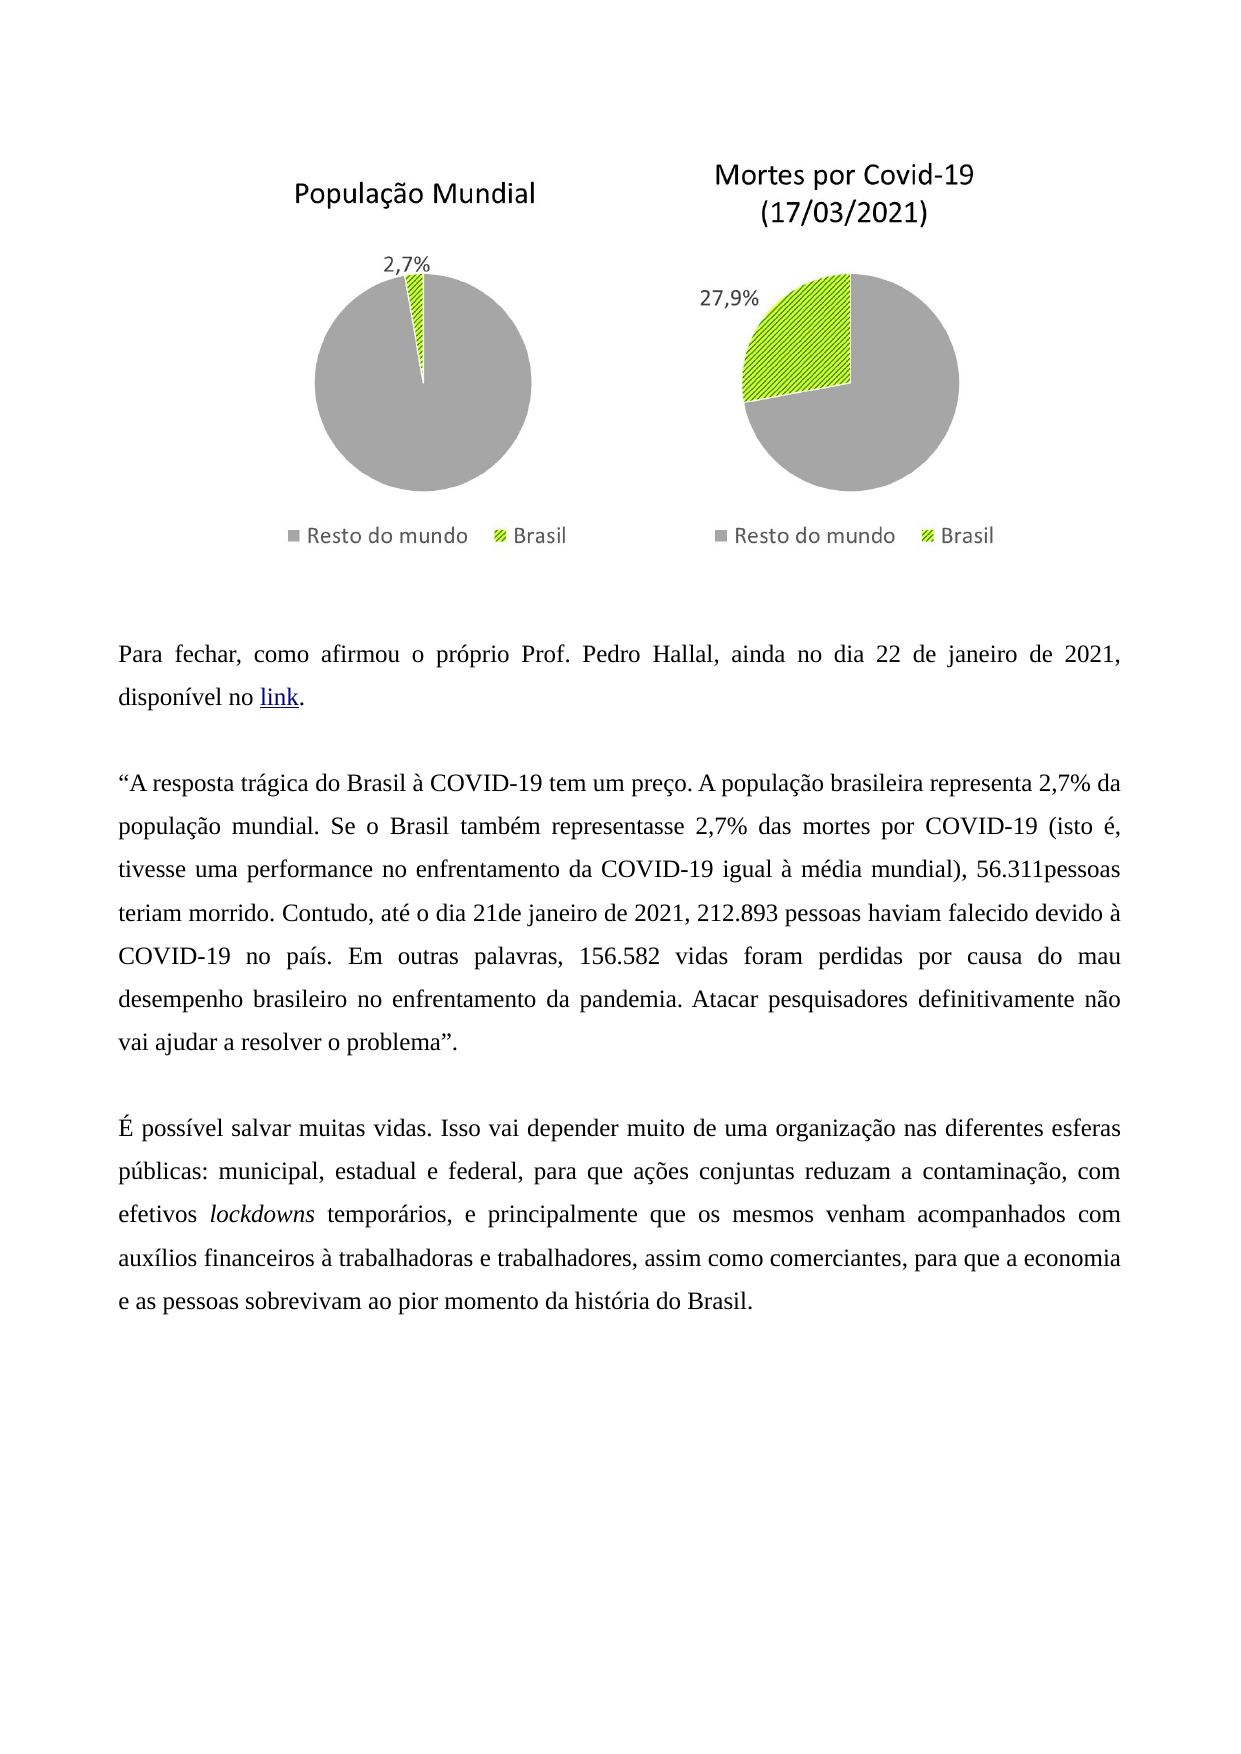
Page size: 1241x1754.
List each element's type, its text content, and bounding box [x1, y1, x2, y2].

text “A resposta trágica do Brasil à COVID-19 tem um preço. A população brasileira representa 2,7% da população mundial. Se o Brasil também representasse 2,7% das mortes por COVID-19 (isto é, tivesse uma performance no enfrentamento da COVID-19 igual à média mundial), 56.311pessoas teriam morrido. Contudo, até o dia 21de janeiro de 2021, 212.893 pessoas haviam falecido devido à COVID-19 no país. Em outras palavras, 156.582 vidas foram perdidas por causa do mau desempenho brasileiro no enfrentamento da pandemia. Atacar pesquisadores definitivamente não vai ajudar a resolver o problema”. [118, 768, 1122, 1056]
picture [222, 115, 1051, 582]
text É possível salvar muitas vidas. Isso vai depender muito de uma organização nas diferentes esferas públicas: municipal, estadual e federal, para que ações conjuntas reduzam a contaminação, com efetivos lockdowns temporários, e principalmente que os mesmos venham acompanhados com auxílios financeiros à trabalhadoras e trabalhadores, assim como comerciantes, para que a economia e as pessoas sobrevivam ao pior momento da história do Brasil. [118, 1113, 1122, 1314]
text Para fechar, como afirmou o próprio Prof. Pedro Hallal, ainda no dia 22 de janeiro de 2021, disponível no link. [118, 639, 1122, 711]
